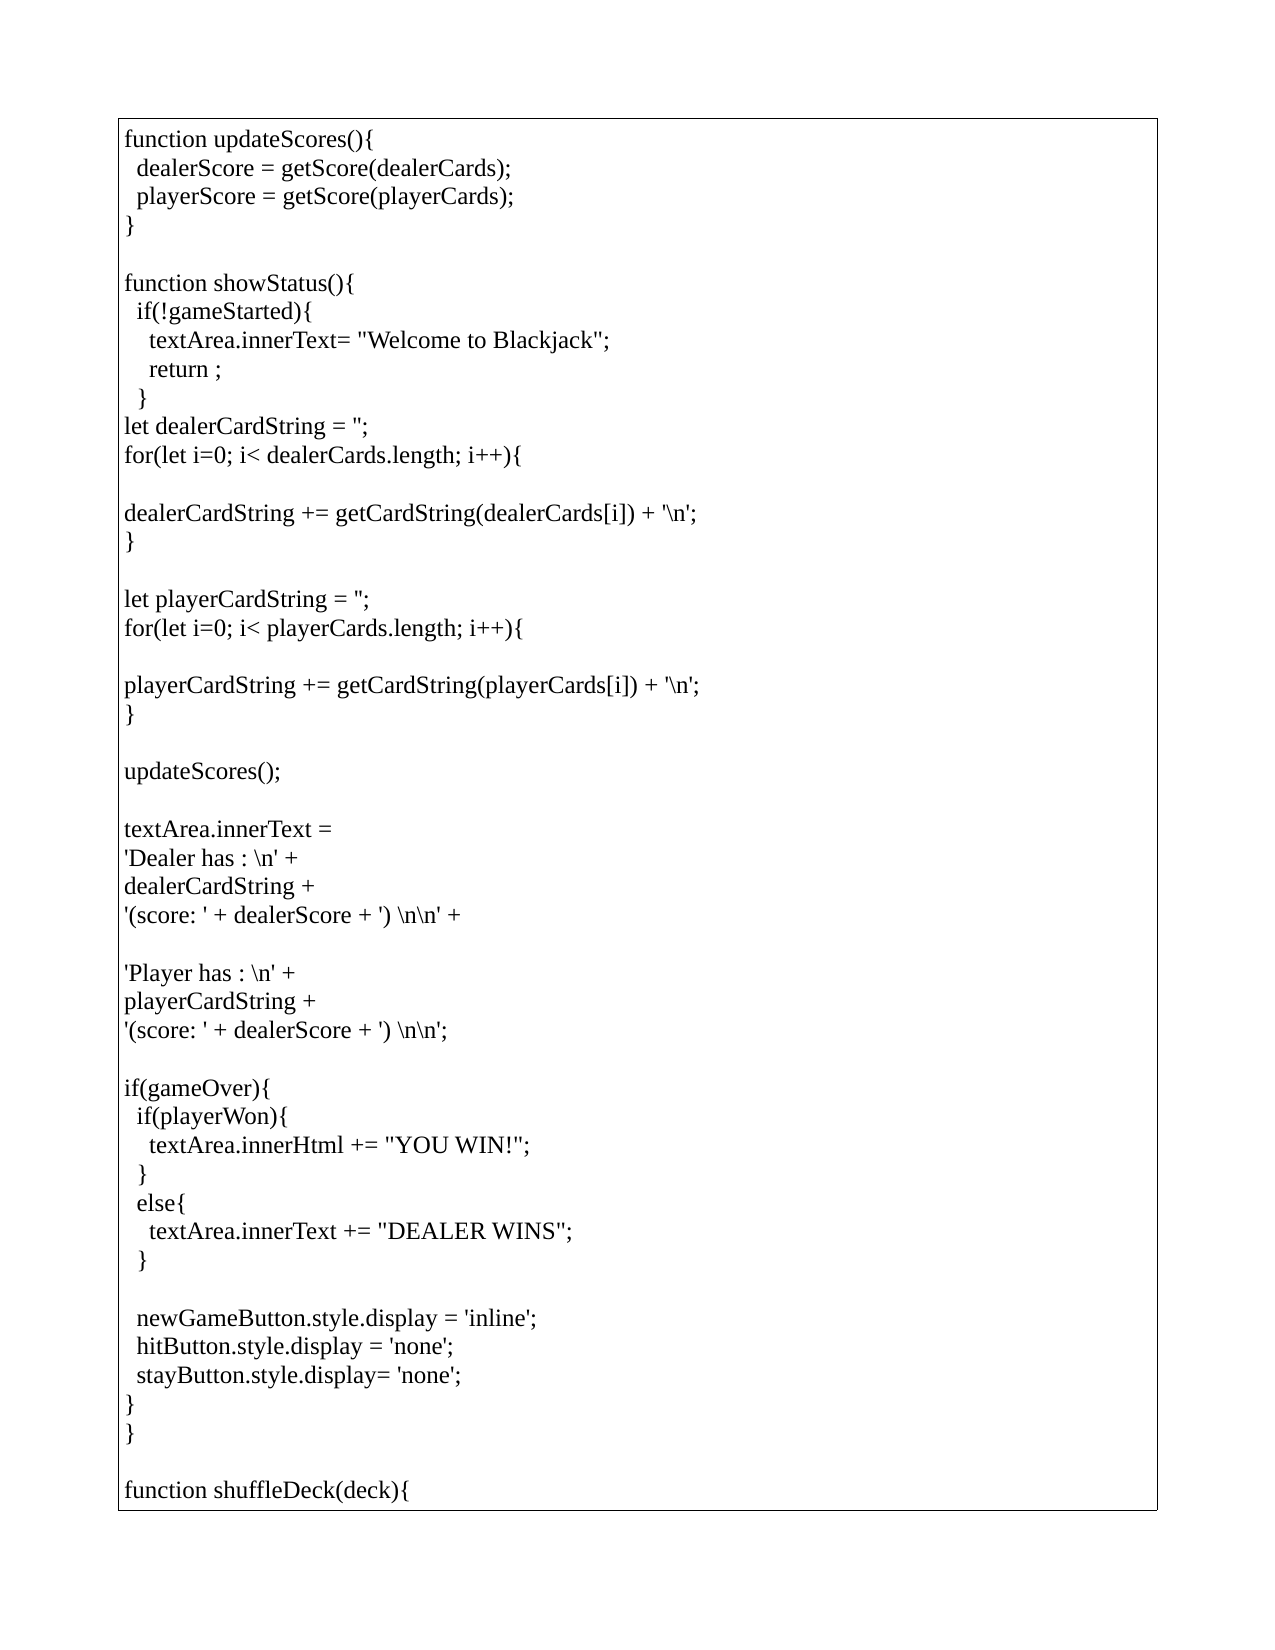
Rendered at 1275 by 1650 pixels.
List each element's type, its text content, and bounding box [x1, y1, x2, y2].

table_header function updateScores(){ dealerScore = getScore(dealerCards); playerScore = getScore(playerCards); } function showStatus(){ if(!gameStarted){ textArea.innerText= "Welcome to Blackjack"; return ; } let dealerCardString = ''; for(let i=0; i< dealerCards.length; i++){ dealerCardString += getCardString(dealerCards[i]) + '\n'; } let playerCardString = ''; for(let i=0; i< playerCards.length; i++){ playerCardString += getCardString(playerCards[i]) + '\n'; } updateScores(); textArea.innerText = 'Dealer has : \n' + dealerCardString + '(score: ' + dealerScore + ') \n\n' + 'Player has : \n' + playerCardString + '(score: ' + dealerScore + ') \n\n'; if(gameOver){ if(playerWon){ textArea.innerHtml += "YOU WIN!"; } else{ textArea.innerText += "DEALER WINS"; } newGameButton.style.display = 'inline'; hitButton.style.display = 'none'; stayButton.style.display= 'none'; } } function shuffleDeck(deck){ [119, 119, 1157, 1510]
